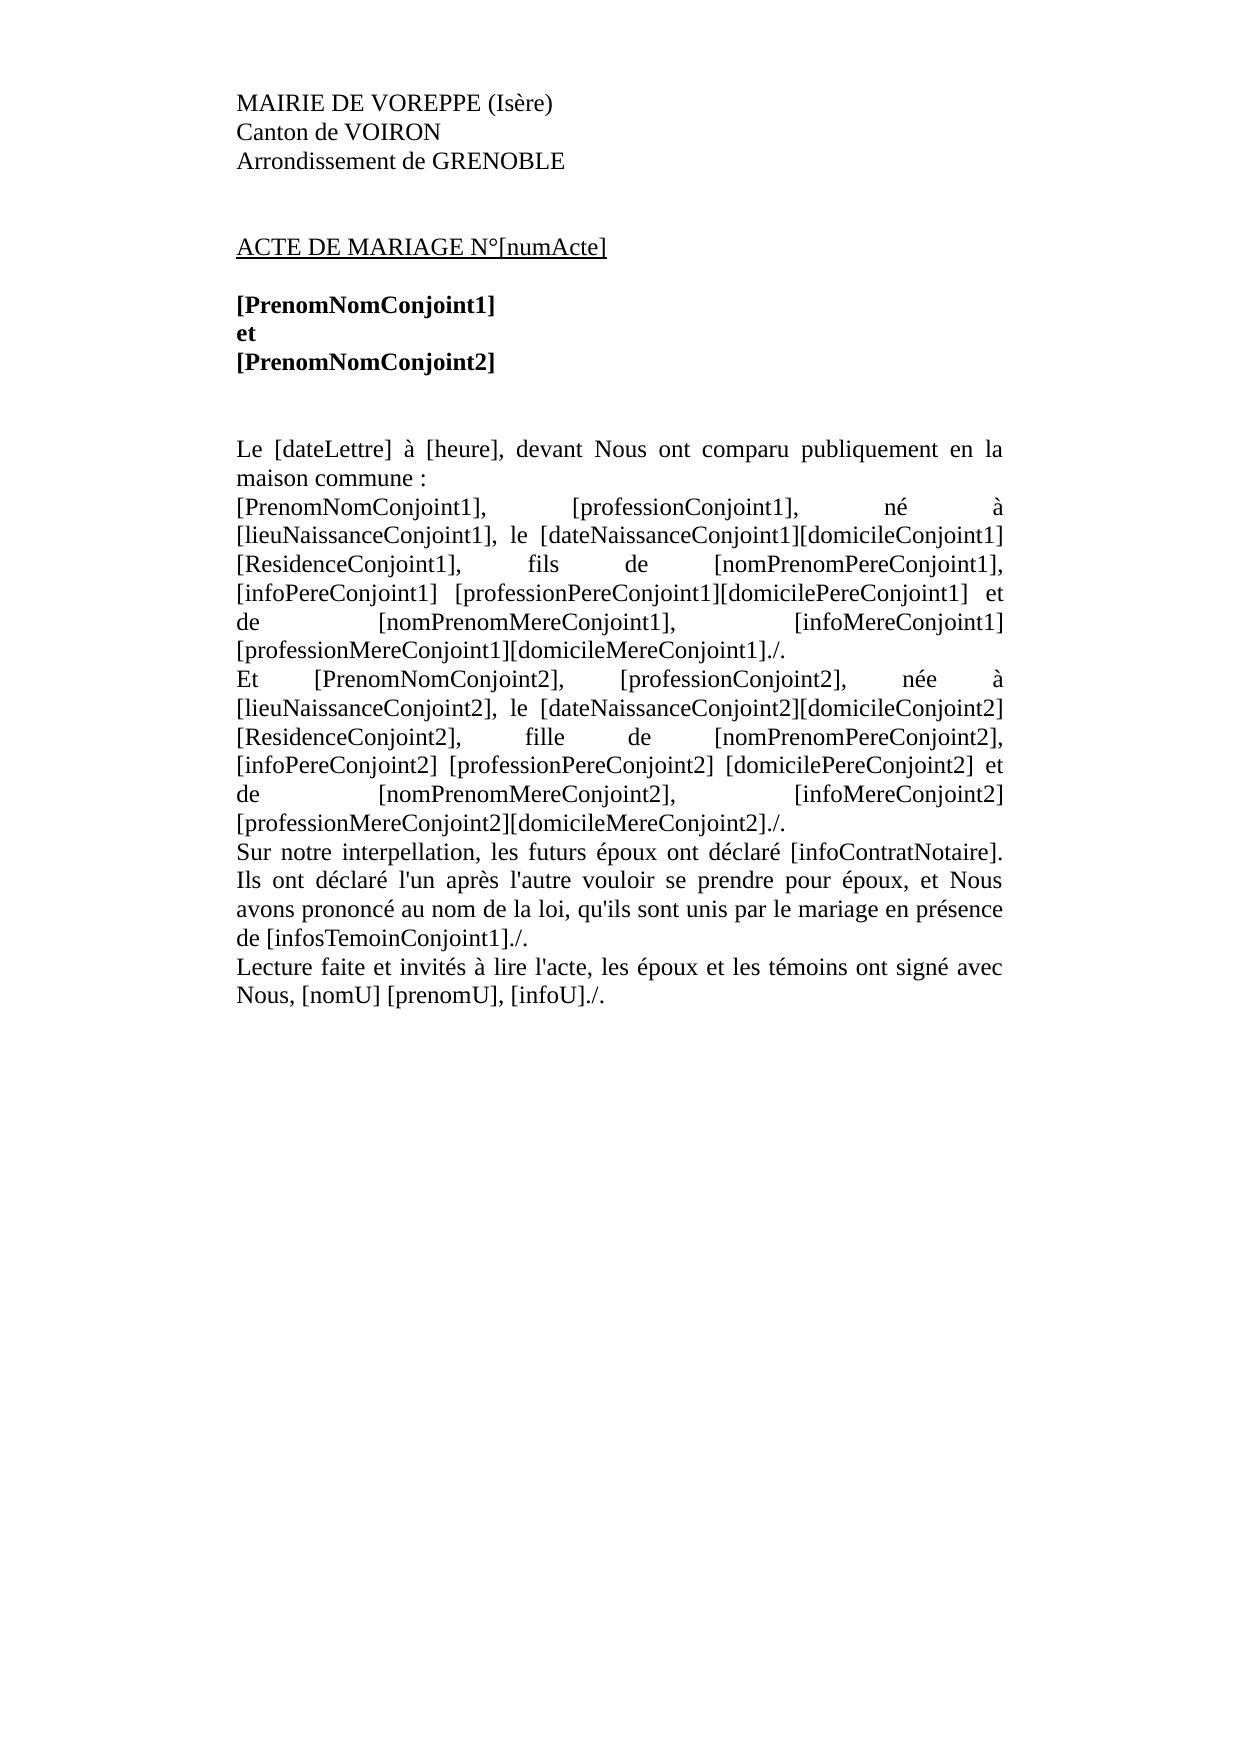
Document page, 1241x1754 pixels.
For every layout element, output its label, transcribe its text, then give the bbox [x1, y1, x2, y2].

text [PrenomNomConjoint2] [236, 347, 1004, 376]
text Sur notre interpellation, les futurs époux ont déclaré [infoContratNotaire]. Ils ont déclaré l'un après l'autre vouloir se prendre pour époux, et Nous avons prononcé au nom de la loi, qu'ils sont unis par le mariage en présence de [infosTemoinConjoint1]./. [236, 837, 1004, 952]
text ACTE DE MARIAGE N°[numActe] [236, 232, 1004, 261]
text Lecture faite et invités à lire l'acte, les époux et les témoins ont signé avec Nous, [nomU] [prenomU], [infoU]./. [236, 952, 1004, 1009]
text Le [dateLettre] à [heure], devant Nous ont comparu publiquement en la maison commune : [236, 434, 1004, 492]
text et [236, 318, 1004, 347]
text Et [PrenomNomConjoint2], [professionConjoint2], née à [lieuNaissanceConjoint2], le [dateNaissanceConjoint2][domicileConjoint2][ResidenceConjoint2], fille de [nomPrenomPereConjoint2], [infoPereConjoint2] [professionPereConjoint2] [domicilePereConjoint2] et de [nomPrenomMereConjoint2], [infoMereConjoint2] [professionMereConjoint2][domicileMereConjoint2]./. [236, 664, 1004, 837]
text [PrenomNomConjoint1], [professionConjoint1], né à [lieuNaissanceConjoint1], le [dateNaissanceConjoint1][domicileConjoint1][ResidenceConjoint1], fils de [nomPrenomPereConjoint1], [infoPereConjoint1] [professionPereConjoint1][domicilePereConjoint1] et de [nomPrenomMereConjoint1], [infoMereConjoint1] [professionMereConjoint1][domicileMereConjoint1]./. [236, 492, 1004, 664]
text MAIRIE DE VOREPPE (Isère) [236, 88, 1004, 117]
text Canton de VOIRON [236, 117, 1004, 146]
text [PrenomNomConjoint1] [236, 290, 1004, 318]
text Arrondissement de GRENOBLE [236, 146, 1004, 175]
